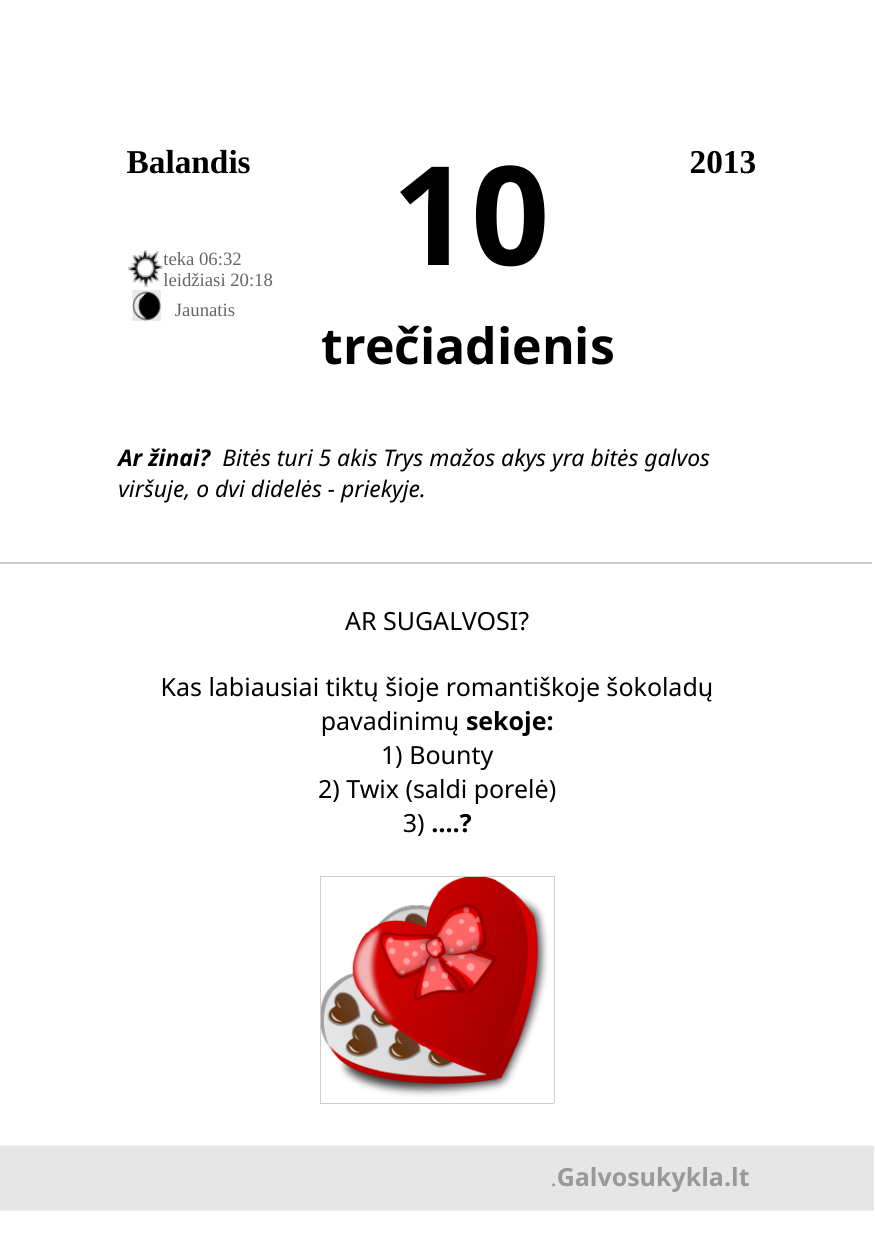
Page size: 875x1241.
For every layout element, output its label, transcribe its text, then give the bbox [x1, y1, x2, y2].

table_header Jaunatis [118, 288, 298, 379]
text Kas labiausiai tiktų šioje romantiškoje šokoladų pavadinimų sekoje: [118, 669, 756, 737]
picture [321, 877, 554, 1103]
text AR SUGALVOSI? [118, 604, 756, 638]
text Ar žinai? Bitės turi 5 akis Trys mažos akys yra bitės galvos viršuje, o dvi didelės - priekyje. [118, 442, 756, 504]
text 1) Bounty 2) Twix (saldi porelė) 3) ….? [118, 737, 756, 868]
table_header 10 trečiadienis [299, 118, 638, 379]
table_header 2013 [638, 118, 756, 379]
table_header Balandis teka 06:32 leidžiasi 20:18 [118, 118, 298, 287]
